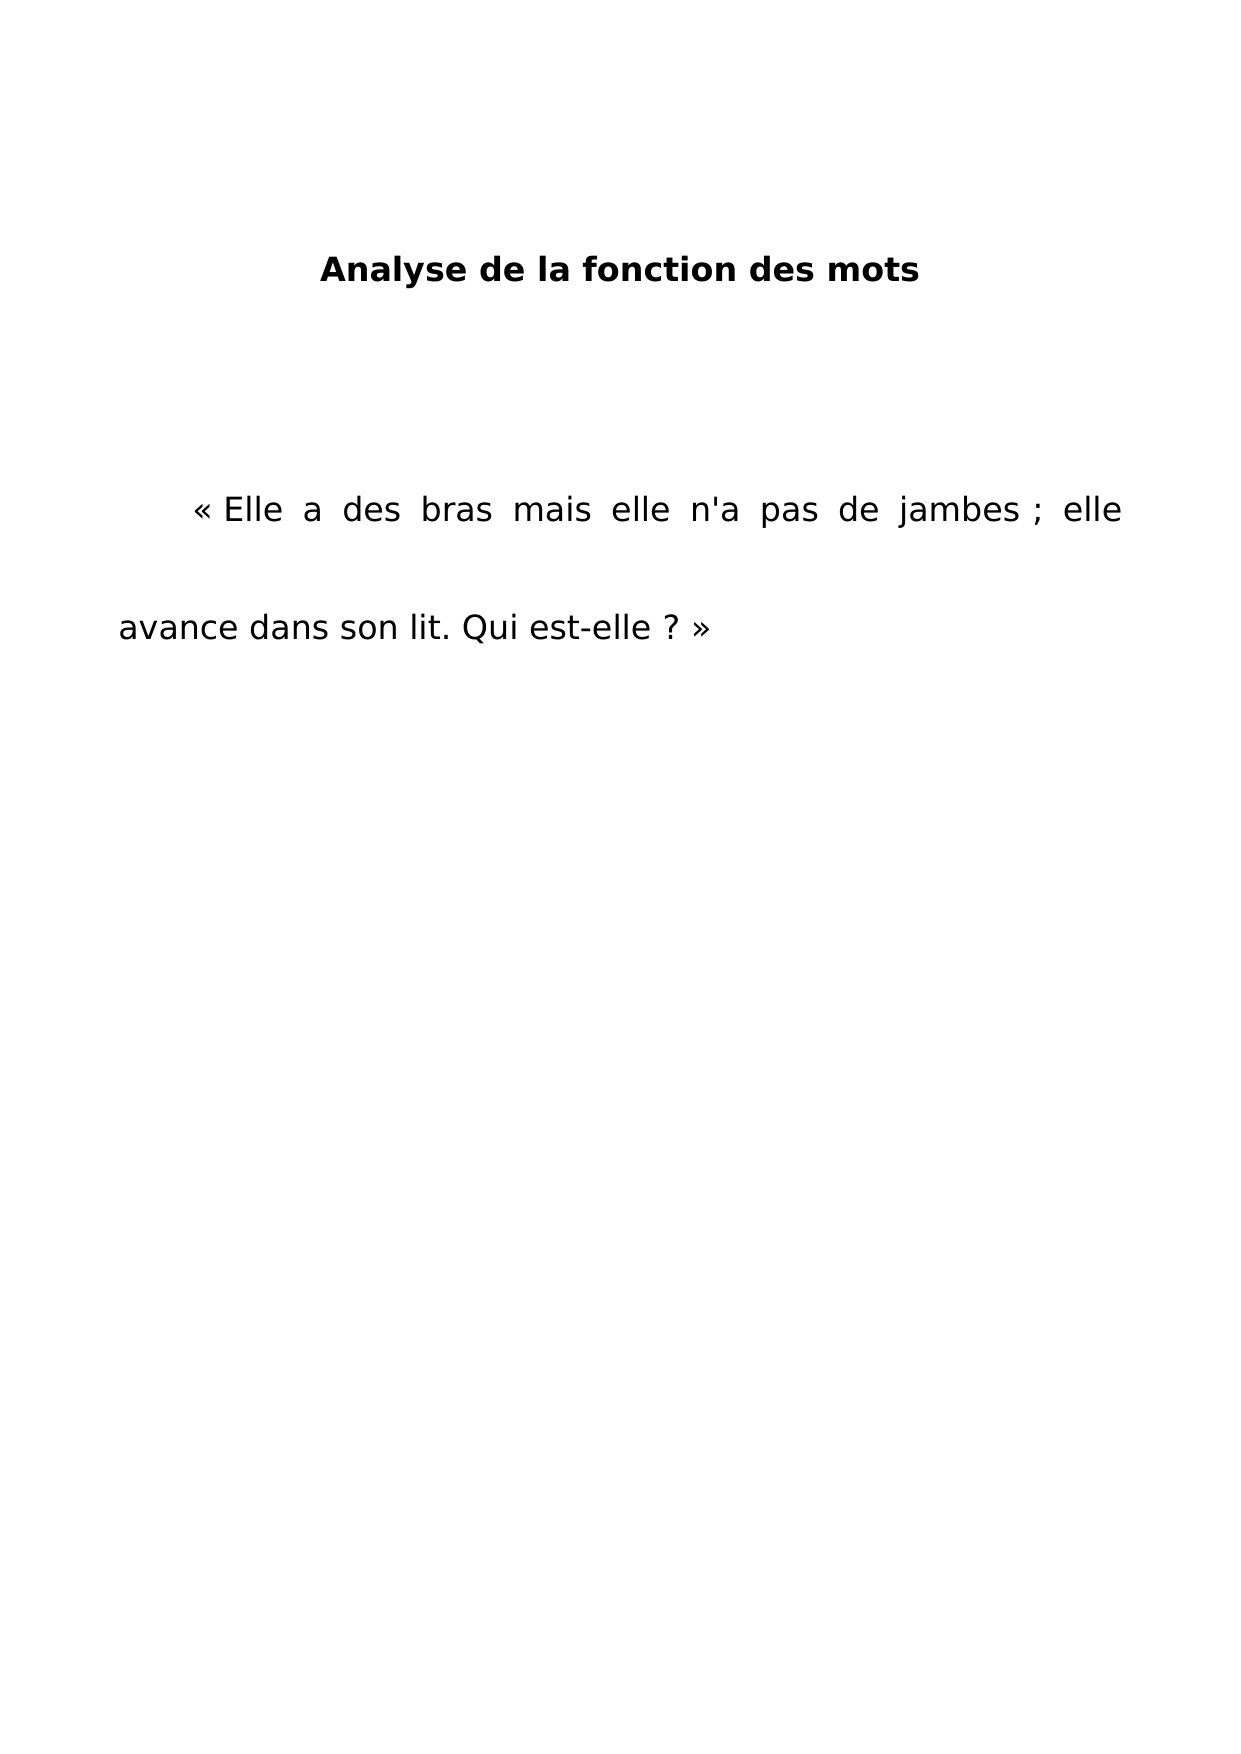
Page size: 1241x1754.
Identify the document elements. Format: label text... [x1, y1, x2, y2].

text « Elle a des bras mais elle n'a pas de jambes ; elle avance dans son lit. Qui est-elle ? » [118, 411, 1122, 647]
text Analyse de la fonction des mots [118, 251, 1122, 290]
